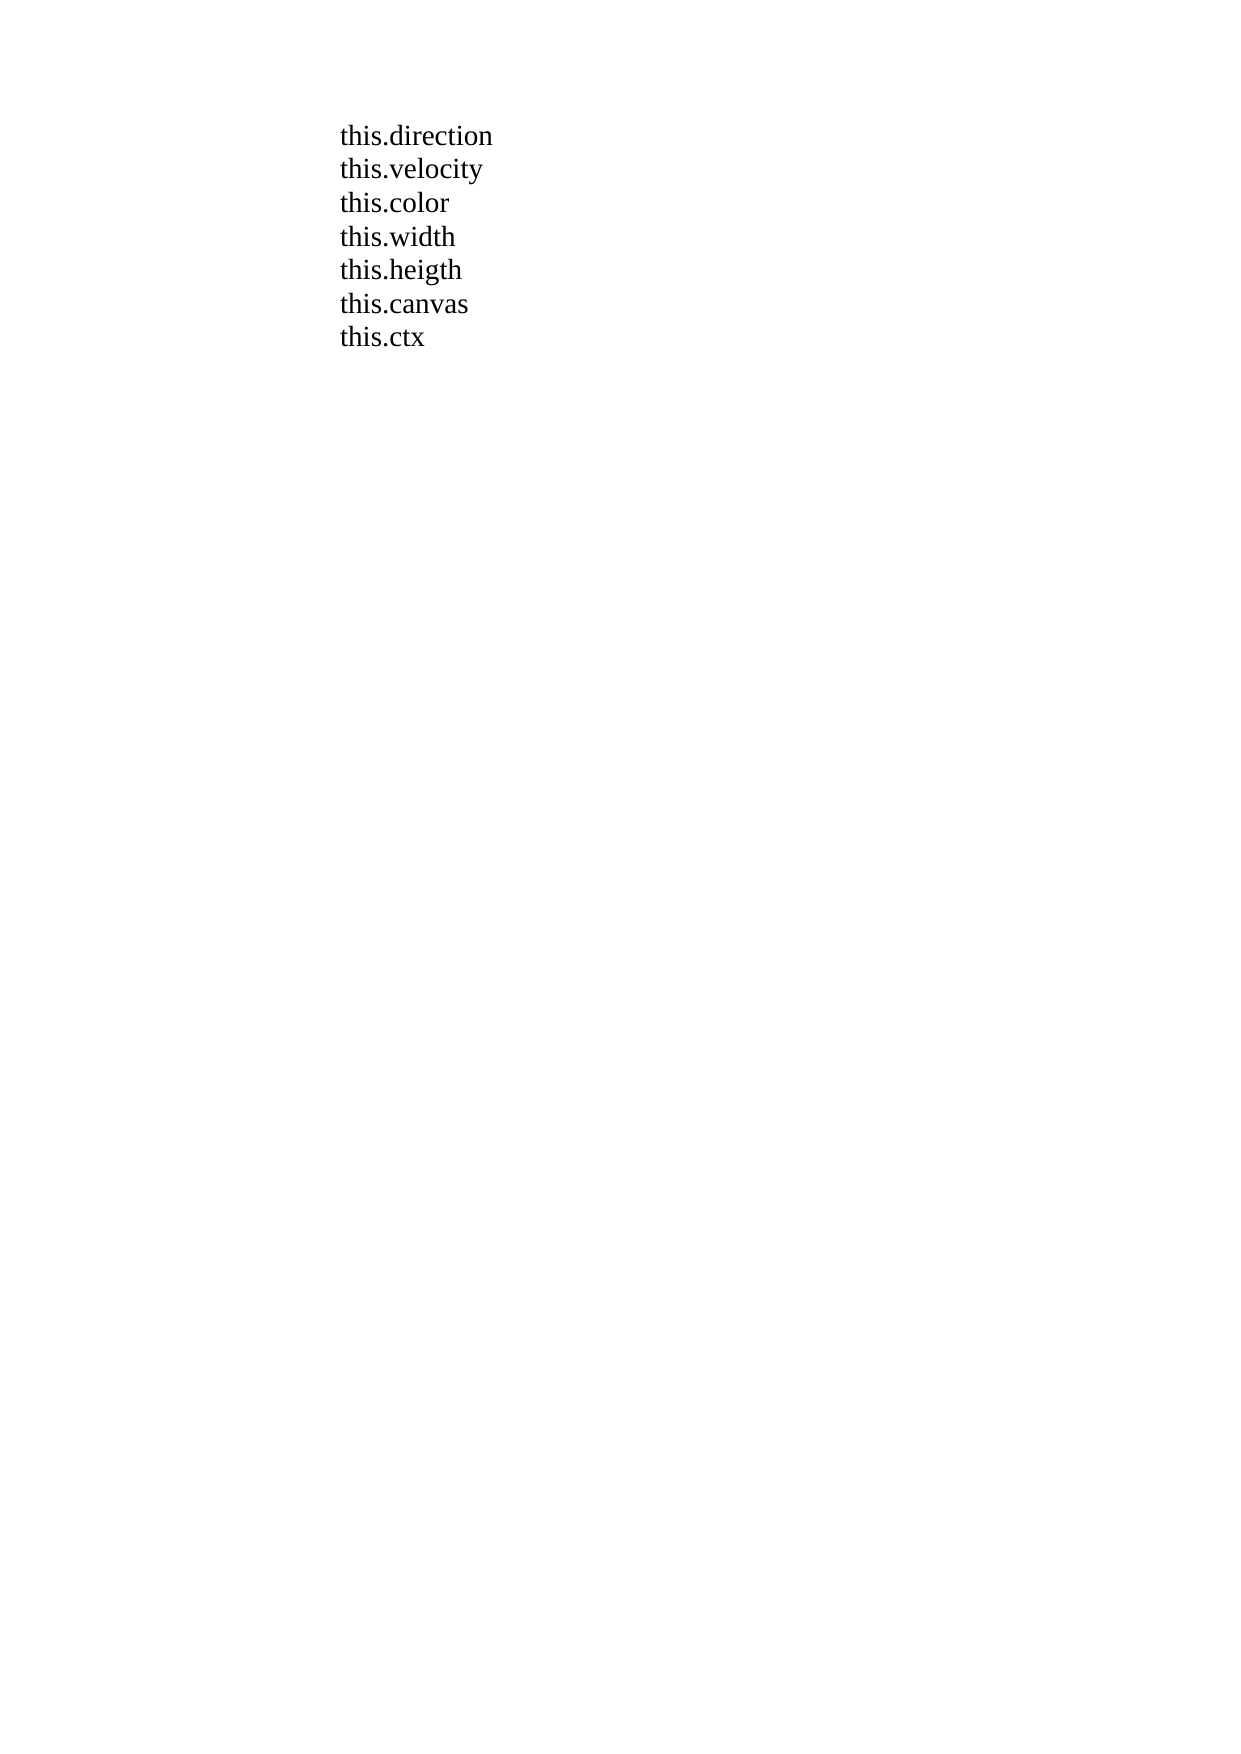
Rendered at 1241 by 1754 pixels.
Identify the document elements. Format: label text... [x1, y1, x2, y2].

text this.color [118, 185, 1122, 219]
text this.velocity [118, 152, 1122, 185]
text this.ctx [118, 319, 1122, 353]
text this.direction [118, 118, 1122, 152]
text this.canvas [118, 286, 1122, 319]
text this.heigth [118, 252, 1122, 286]
text this.width [118, 219, 1122, 252]
